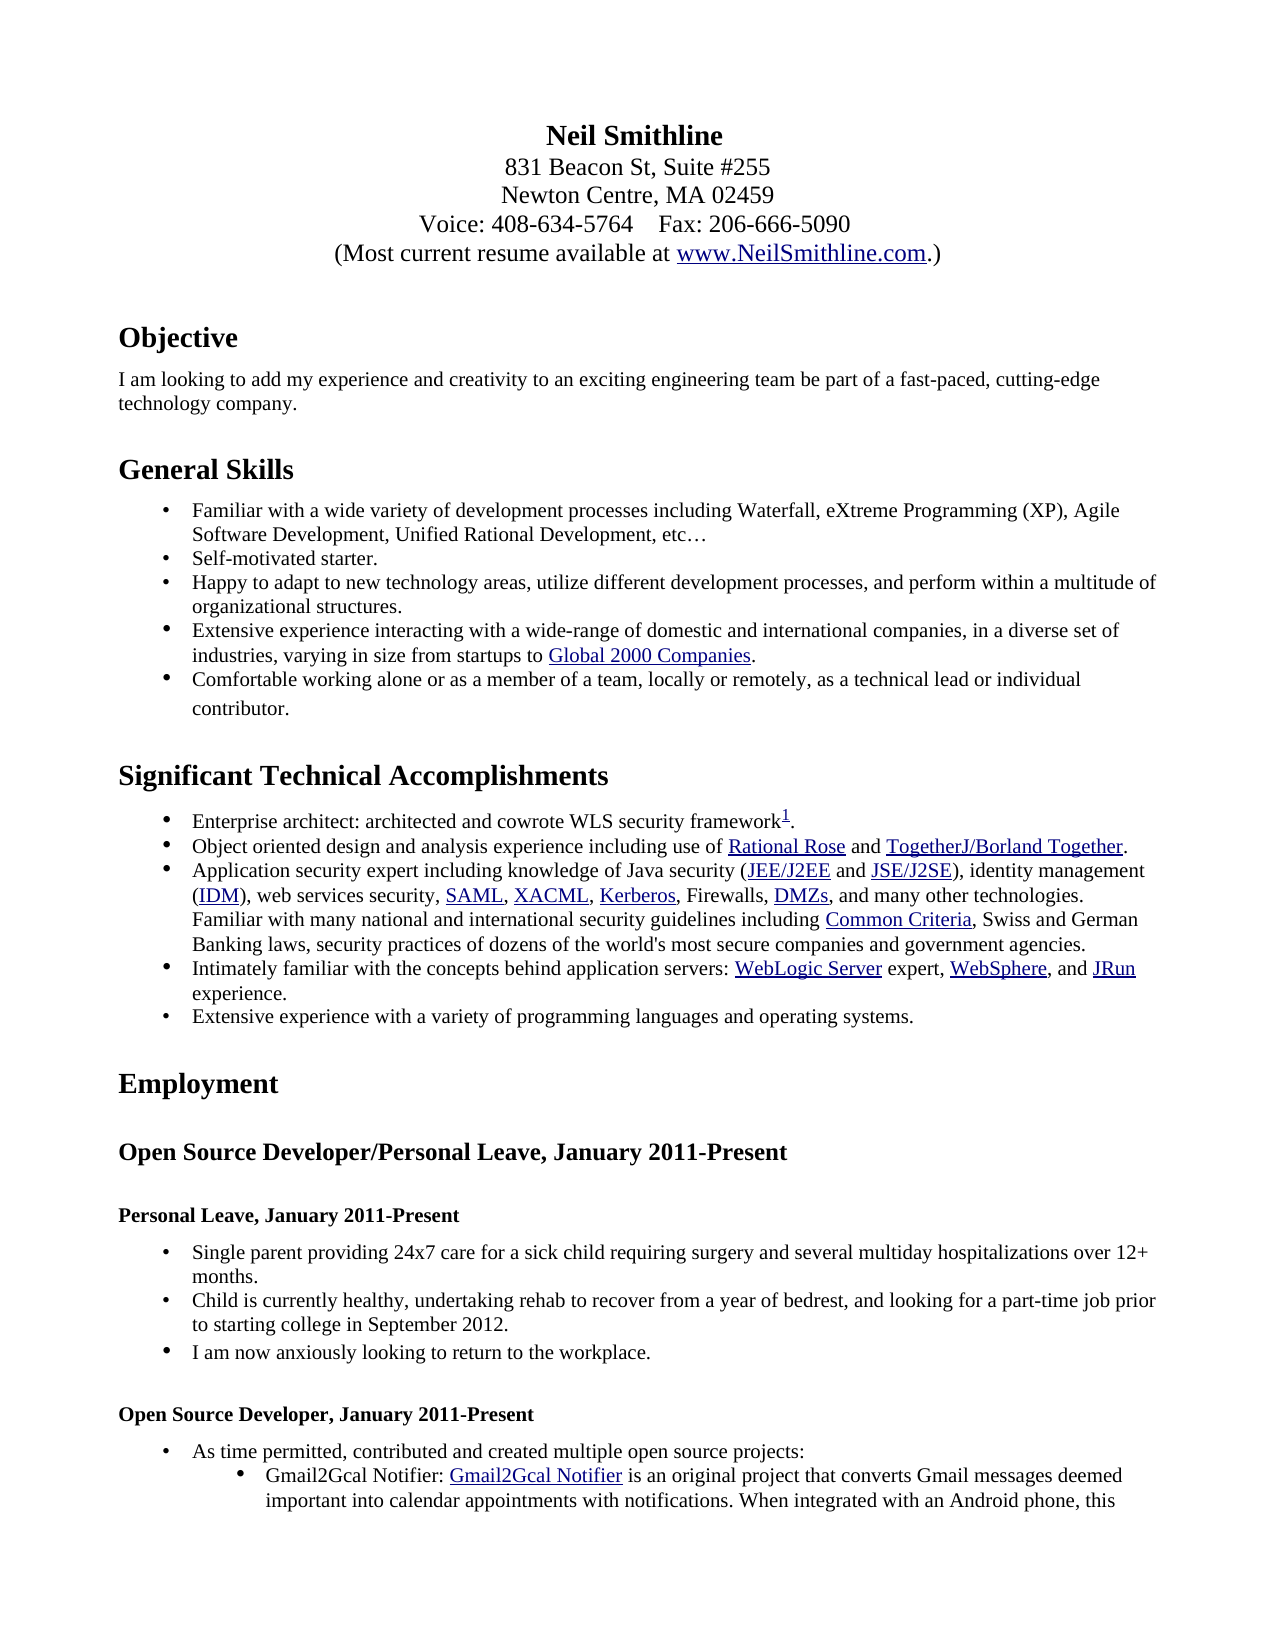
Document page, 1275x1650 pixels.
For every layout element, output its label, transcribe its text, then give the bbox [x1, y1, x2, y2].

subtitle Open Source Developer, January 2011-Present [118, 1402, 1157, 1426]
list Application security expert including knowledge of Java security (JEE/J2EE and JSE/J2SE), identity management (IDM), web services security, SAML, XACML, Kerberos, Firewalls, DMZs, and many other technologies. Familiar with many national and international security guidelines including Common Criteria, Swiss and German Banking laws, security practices of dozens of the world's most secure companies and government agencies. [162, 858, 1157, 956]
subtitle Open Source Developer/Personal Leave, January 2011-Present [118, 1137, 1157, 1166]
list I am now anxiously looking to return to the workplace. [162, 1336, 1157, 1365]
subtitle General Skills [118, 452, 1157, 486]
list Gmail2Gcal Notifier: Gmail2Gcal Notifier is an original project that converts Gmail messages deemed important into calendar appointments with notifications. When integrated with an Android phone, this [236, 1463, 1157, 1512]
subtitle Employment [118, 1066, 1157, 1099]
list Familiar with a wide variety of development processes including Waterfall, eXtreme Programming (XP), Agile Software Development, Unified Rational Development, etc… [162, 498, 1157, 546]
list Comfortable working alone or as a member of a team, locally or remotely, as a technical lead or individual contributor. [162, 667, 1157, 721]
subtitle Objective [118, 320, 1157, 354]
list Extensive experience with a variety of programming languages and operating systems. [162, 1004, 1157, 1028]
list Single parent providing 24x7 care for a sick child requiring surgery and several multiday hospitalizations over 12+ months. [162, 1240, 1157, 1288]
subtitle Significant Technical Accomplishments [118, 758, 1157, 792]
list Object oriented design and analysis experience including use of Rational Rose and TogetherJ/Borland Together. [162, 833, 1157, 858]
text Neil Smithline 831 Beacon St, Suite #255 Newton Centre, MA 02459 Voice: 408-634-5764 Fax: 206-666-5090 (Most current resume available at www.NeilSmithline.com.) [118, 118, 1157, 295]
list Extensive experience interacting with a wide-range of domestic and international companies, in a diverse set of industries, varying in size from startups to Global 2000 Companies. [162, 618, 1157, 667]
list Intimately familiar with the concepts behind application servers: WebLogic Server expert, WebSphere, and JRun experience. [162, 956, 1157, 1004]
list Self-motivated starter. [162, 546, 1157, 570]
subtitle Personal Leave, January 2011-Present [118, 1203, 1157, 1227]
text I am looking to add my experience and creativity to an exciting engineering team be part of a fast-paced, cutting-edge technology company. [118, 366, 1157, 414]
list Enterprise architect: architected and cowrote WLS security framework1. [162, 804, 1157, 833]
list Child is currently healthy, undertaking rehab to recover from a year of bedrest, and looking for a part-time job prior to starting college in September 2012. [162, 1288, 1157, 1336]
list As time permitted, contributed and created multiple open source projects: [162, 1439, 1157, 1463]
list Happy to adapt to new technology areas, utilize different development processes, and perform within a multitude of organizational structures. [162, 570, 1157, 618]
